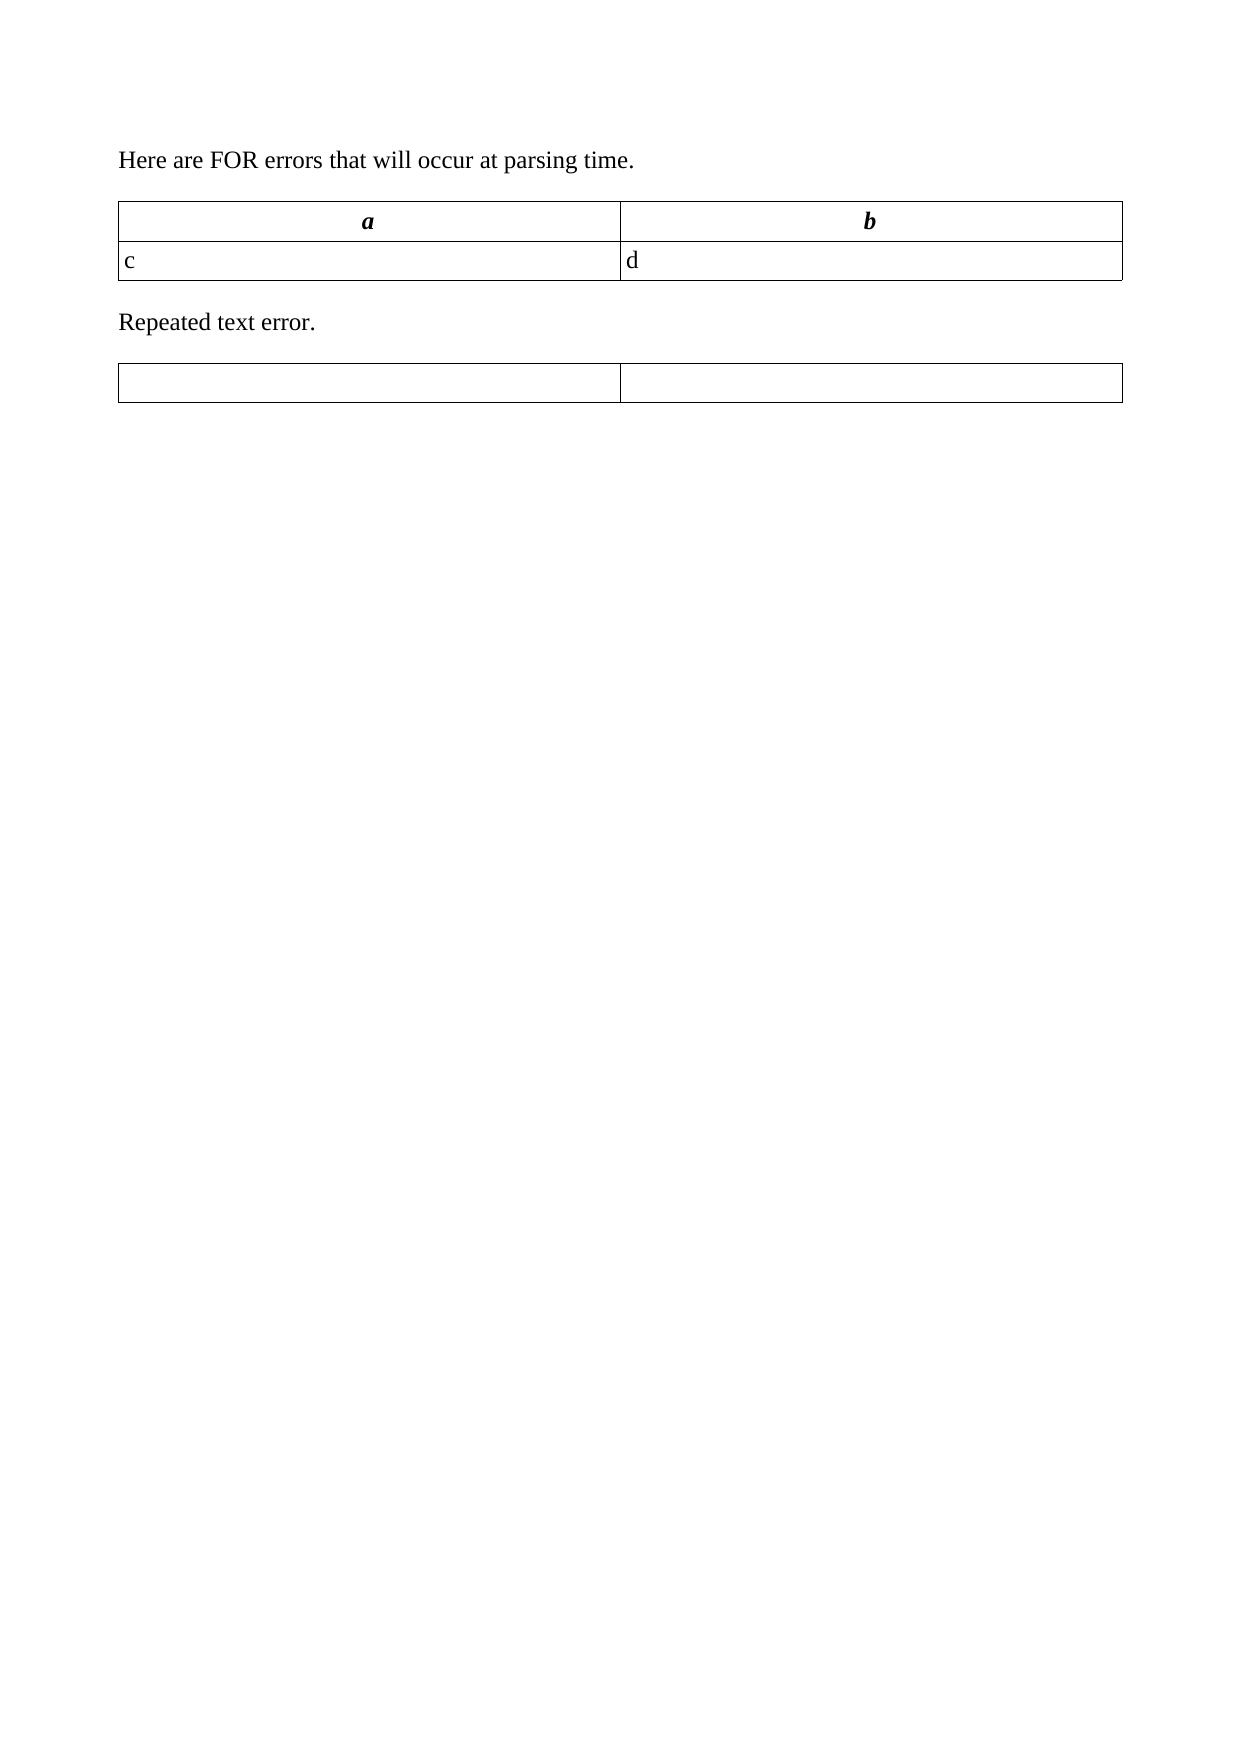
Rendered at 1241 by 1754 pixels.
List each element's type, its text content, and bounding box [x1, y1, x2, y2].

table_cell c [119, 242, 620, 280]
table_header [621, 364, 1122, 402]
table_header [119, 364, 620, 402]
table_cell d [621, 242, 1122, 280]
text Repeated text error. [118, 308, 1122, 335]
table_header b [621, 202, 1122, 241]
table_header a [119, 202, 620, 241]
text Here are FOR errors that will occur at parsing time. [118, 146, 1122, 173]
